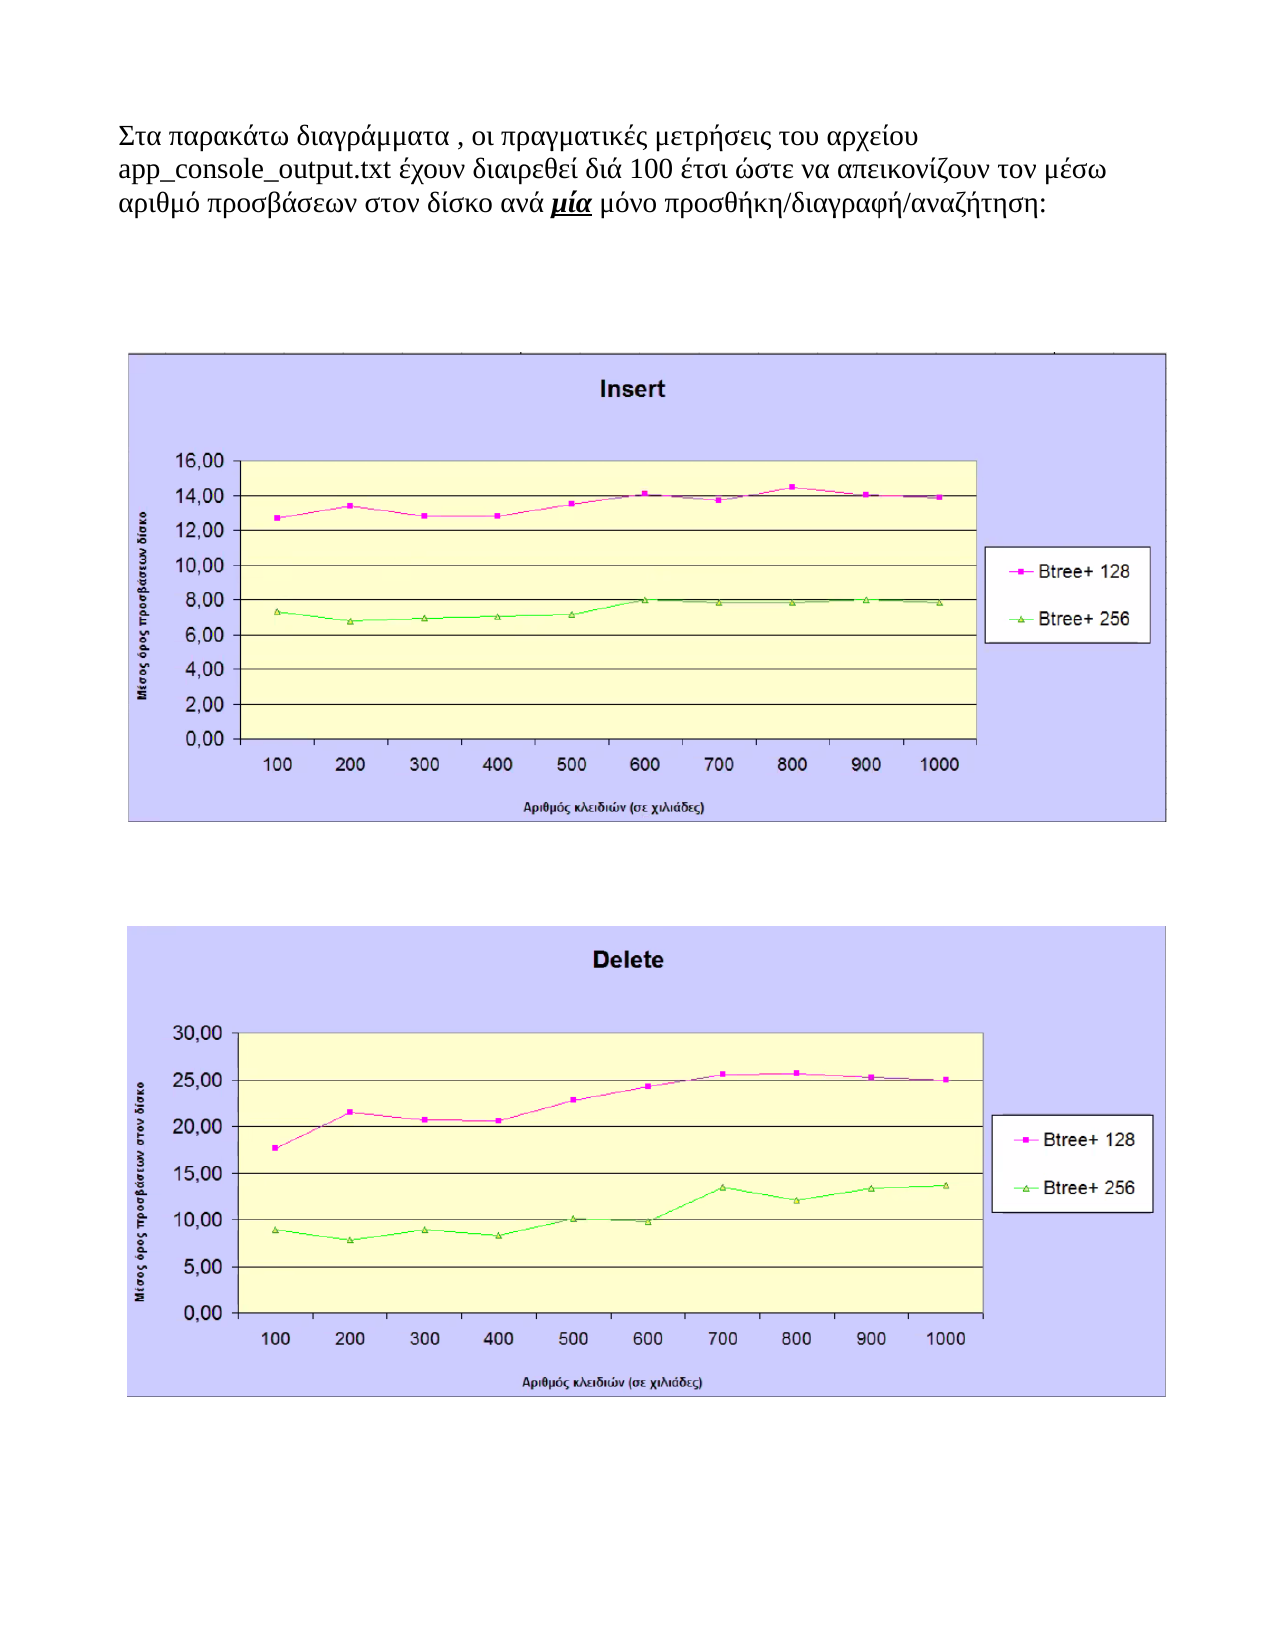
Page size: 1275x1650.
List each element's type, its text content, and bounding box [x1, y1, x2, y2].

picture [128, 352, 1167, 822]
text Στα παρακάτω διαγράμματα , οι πραγματικές μετρήσεις του αρχείου app_console_output.txt έχουν διαιρεθεί διά 100 έτσι ώστε να απεικονίζουν τον μέσω αριθμό προσβάσεων στον δίσκο ανά μία μόνο προσθήκη/διαγραφή/αναζήτηση: [118, 118, 1157, 219]
picture [127, 926, 1166, 1397]
